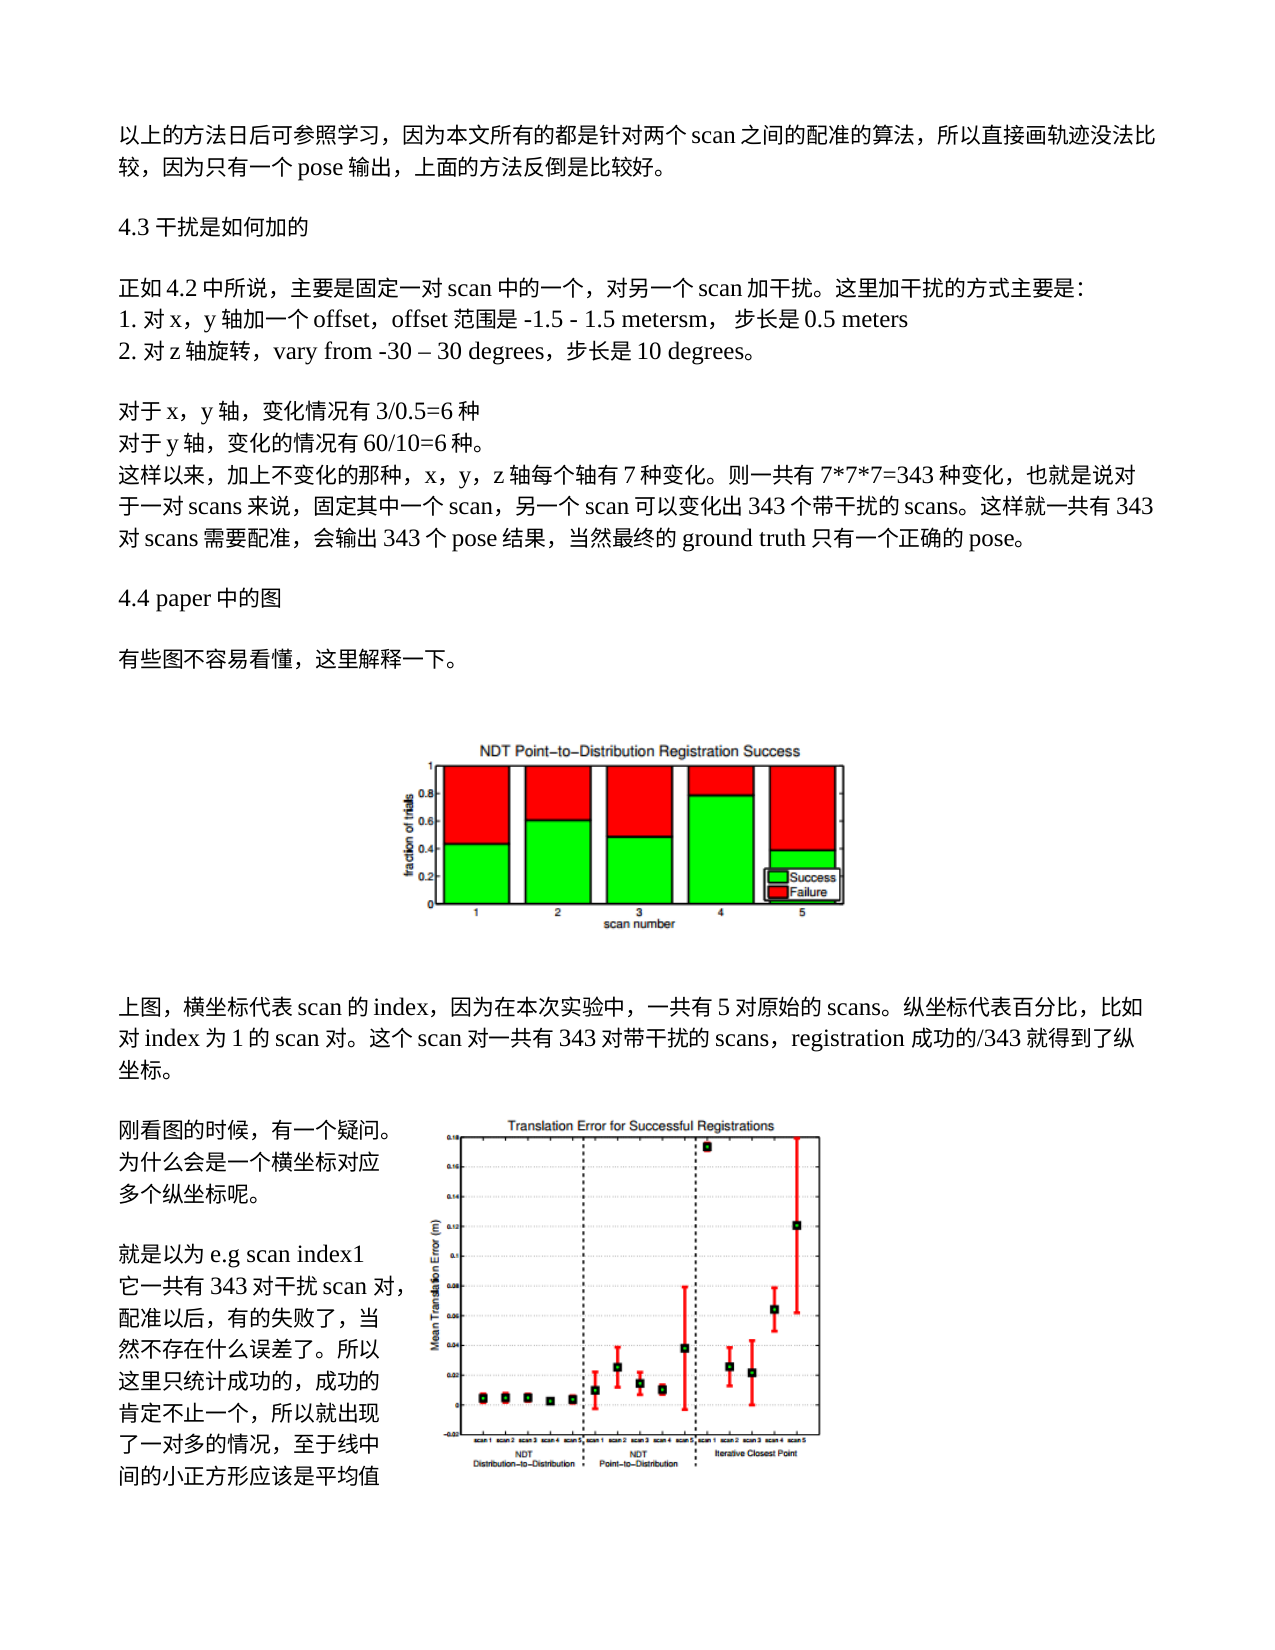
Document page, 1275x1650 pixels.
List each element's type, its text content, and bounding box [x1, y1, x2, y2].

text 它一共有343对干扰scan 对， [118, 1269, 402, 1301]
picture [402, 1113, 873, 1476]
text 对于x，y轴，变化情况有3/0.5=6种 [118, 394, 1157, 426]
text 对于y轴，变化的情况有60/10=6种。 [118, 426, 1157, 458]
text 1. 对x，y轴加一个offset，offset范围是 -1.5 - 1.5 metersm， 步长是0.5 meters [118, 302, 1157, 334]
text 4.4 paper中的图 [118, 581, 1157, 613]
text 它一共有343对干扰scan 对， [873, 1269, 1157, 1301]
text 为什么会是一个横坐标对应多个纵坐标呢。 [118, 1145, 402, 1208]
text 2. 对z轴旋转，vary from -30 – 30 degrees，步长是10 degrees。 [118, 334, 1157, 366]
text 刚看图的时候，有一个疑问。 [118, 1113, 402, 1145]
text 就是以为e.g scan index1 [118, 1237, 402, 1269]
text [873, 1145, 1157, 1208]
text [873, 1237, 1157, 1269]
text 上图，横坐标代表scan的index，因为在本次实验中，一共有5对原始的scans。纵坐标代表百分比，比如对index为1的scan 对。这个scan对一共有343对带干扰的scans，registration 成功的/343就得到了纵坐标。 [118, 990, 1157, 1085]
text 有些图不容易看懂，这里解释一下。 [118, 642, 1157, 673]
picture [387, 731, 888, 940]
text 以上的方法日后可参照学习，因为本文所有的都是针对两个scan之间的配准的算法，所以直接画轨迹没法比较，因为只有一个pose输出，上面的方法反倒是比较好。 [118, 118, 1157, 181]
text 正如4.2中所说，主要是固定一对scan中的一个，对另一个scan加干扰。这里加干扰的方式主要是： [118, 271, 1157, 302]
text [873, 1113, 1157, 1145]
text 4.3 干扰是如何加的 [118, 210, 1157, 242]
text 这样以来，加上不变化的那种，x，y，z轴每个轴有7种变化。则一共有7*7*7=343种变化，也就是说对于一对scans来说，固定其中一个scan，另一个scan可以变化出343个带干扰的scans。这样就一共有343对scans需要配准，会输出343个pose结果，当然最终的ground truth只有一个正确的pose。 [118, 458, 1157, 553]
text 配准以后，有的失败了，当然不存在什么误差了。所以这里只统计成功的，成功的肯定不止一个，所以就出现了一对多的情况，至于线中间的小正方形应该是平均值 [118, 1301, 1157, 1491]
